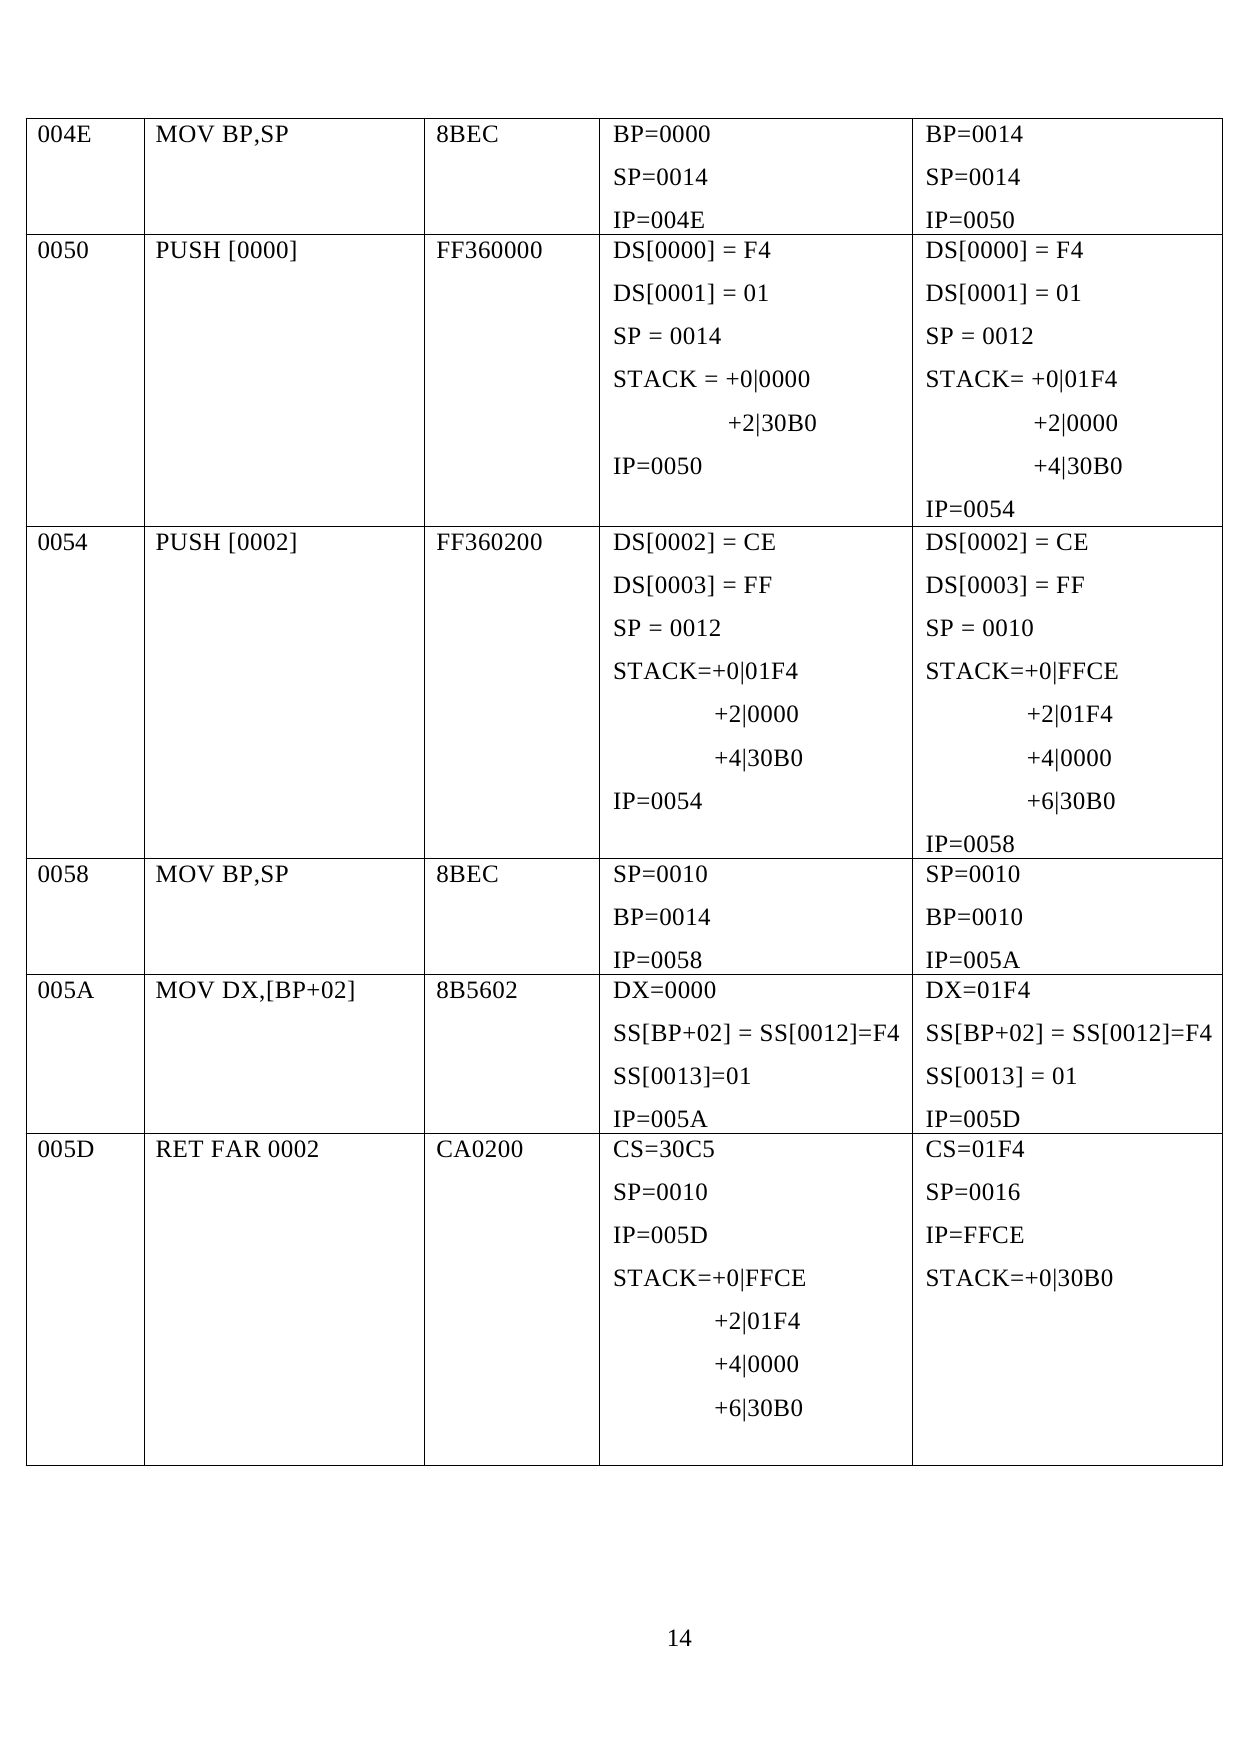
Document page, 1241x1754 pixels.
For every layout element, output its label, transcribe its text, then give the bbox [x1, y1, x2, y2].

table_cell 0054 [27, 527, 144, 858]
table_cell BP=0014 SP=0014 IP=0050 [913, 119, 1222, 234]
table_cell DX=0000 ss[BP+02] = ss[0012]=f4 ss[0013]=01 IP=005a [600, 975, 912, 1133]
table_cell MOV DX,[BP+02] [145, 975, 424, 1133]
table_cell 004E [27, 119, 144, 234]
table_cell SP=0010 BP=0010 IP=005A [913, 859, 1222, 974]
table_cell ca0200 [425, 1134, 599, 1464]
table_cell PUSH [0000] [145, 235, 424, 526]
table_cell SP=0010 BP=0014 IP=0058 [600, 859, 912, 974]
table_cell PUSH [0002] [145, 527, 424, 858]
table_cell Ret far 0002 [145, 1134, 424, 1464]
table_cell FF360200 [425, 527, 599, 858]
table_cell MOV BP,SP [145, 119, 424, 234]
table_cell Ds[0002] = CE ds[0003] = FF SP = 0010 STACK=+0|FFCE +2|01F4 +4|0000 +6|30B0 IP=0058 [913, 527, 1222, 858]
table_cell 8B5602 [425, 975, 599, 1133]
table_cell BP=0000 SP=0014 IP=004E [600, 119, 912, 234]
table_cell 005A [27, 975, 144, 1133]
table_cell cs=01F4 sp=0016 ip=ffce stack=+0|30B0 [913, 1134, 1222, 1464]
table_cell 8BEC [425, 859, 599, 974]
table_cell ds[0002] = CE ds[0003] = FF SP = 0012 STACK=+0|01F4 +2|0000 +4|30B0 IP=0054 [600, 527, 912, 858]
table_cell ds[0000] = F4 ds[0001] = 01 SP = 0014 STACK = +0|0000 +2|30B0 IP=0050 [600, 235, 912, 526]
table_cell 005D [27, 1134, 144, 1464]
table_cell cs=30c5 sp=0010 ip=005d STACK=+0|FFCE +2|01F4 +4|0000 +6|30B0 [600, 1134, 912, 1464]
table_cell FF360000 [425, 235, 599, 526]
table_cell 0050 [27, 235, 144, 526]
table_cell Ds[0000] = F4 ds[0001] = 01 SP = 0012 STACK= +0|01F4 +2|0000 +4|30B0 IP=0054 [913, 235, 1222, 526]
table_cell 0058 [27, 859, 144, 974]
table_cell MOV BP,SP [145, 859, 424, 974]
table_cell 8BEC [425, 119, 599, 234]
table_cell DX=01f4 ss[BP+02] = ss[0012]=f4 ss[0013] = 01 ip=005d [913, 975, 1222, 1133]
